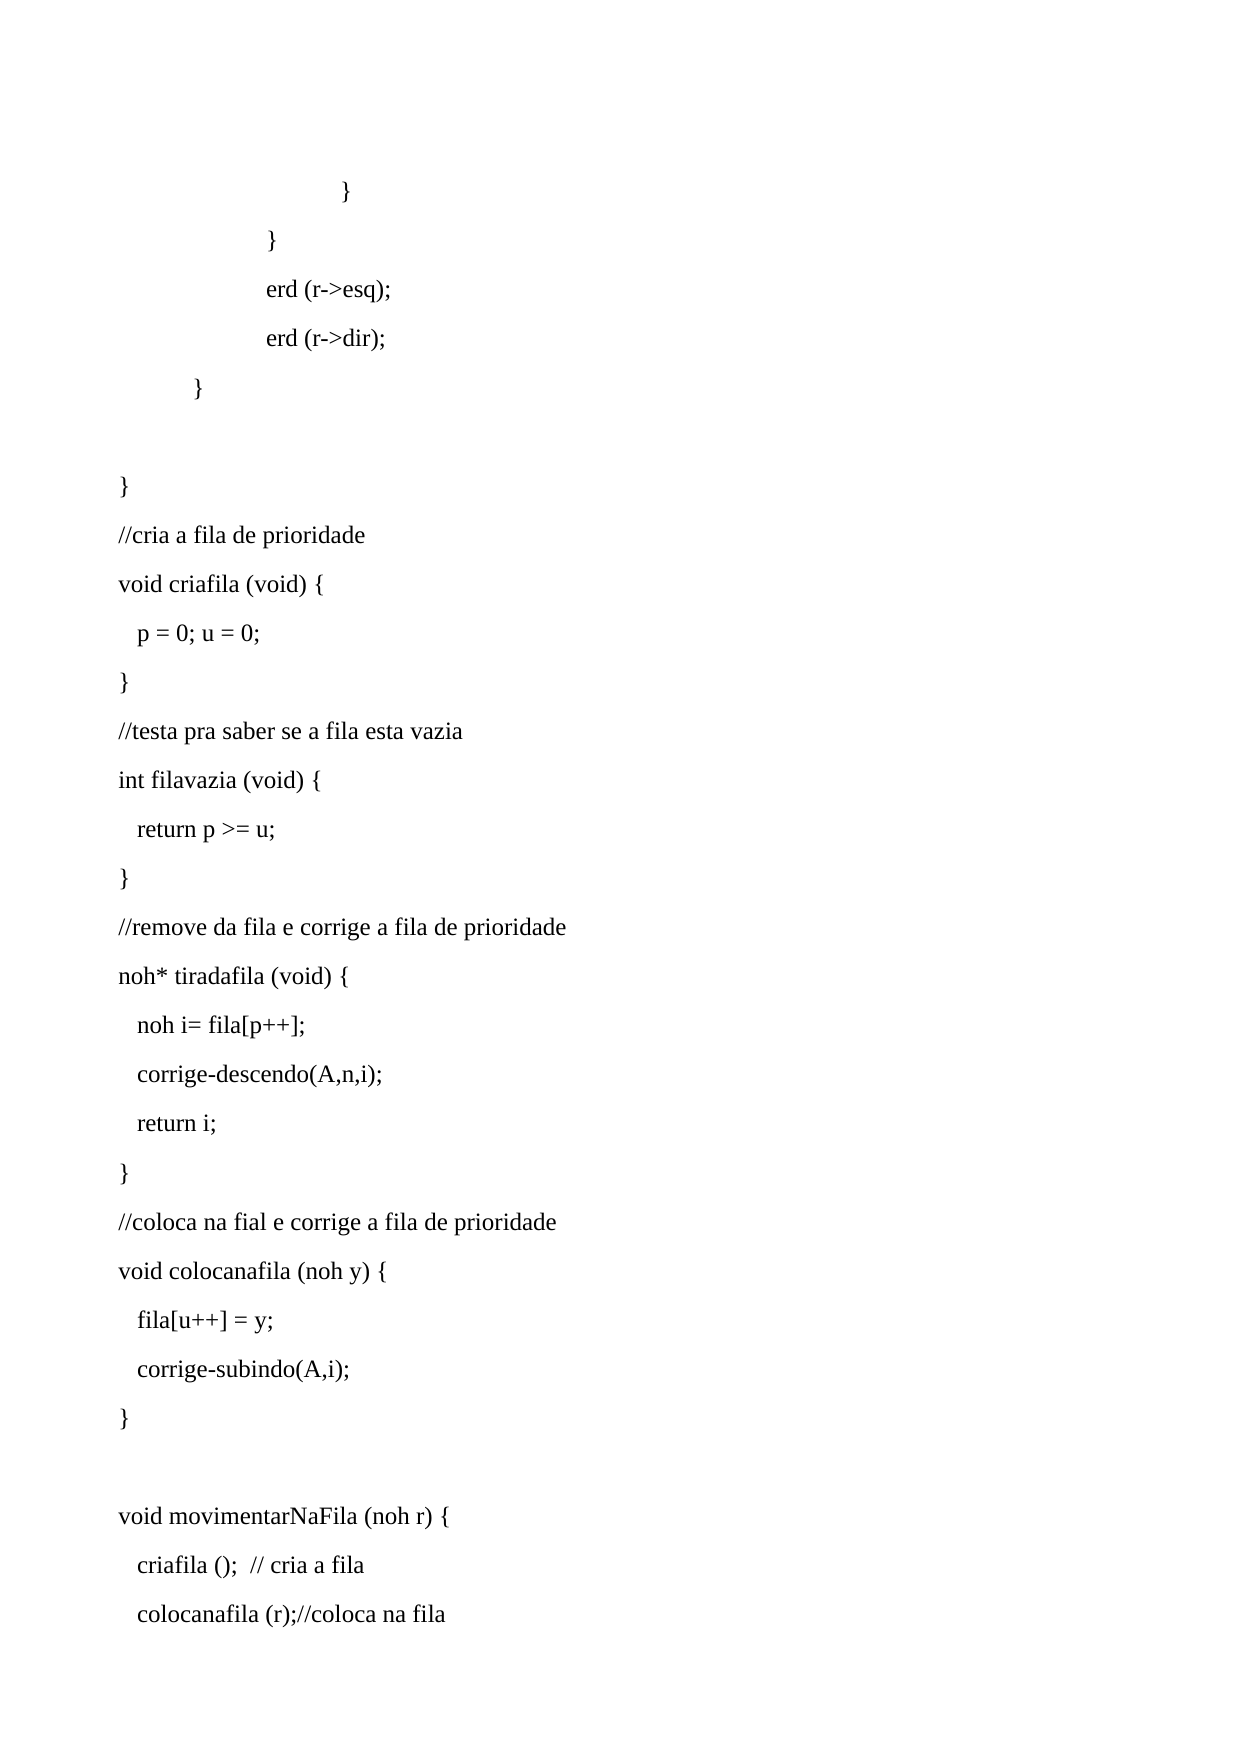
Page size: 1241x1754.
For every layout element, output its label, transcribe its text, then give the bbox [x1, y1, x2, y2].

text //cria a fila de prioridade [118, 520, 1122, 548]
text noh i= fila[p++]; [118, 1010, 1122, 1039]
text noh* tiradafila (void) { [118, 961, 1122, 990]
text //testa pra saber se a fila esta vazia [118, 716, 1122, 745]
text } [118, 1403, 1122, 1432]
text return i; [118, 1108, 1122, 1137]
text } [118, 225, 1122, 254]
text corrige-subindo(A,i); [118, 1354, 1122, 1383]
text //coloca na fial e corrige a fila de prioridade [118, 1207, 1122, 1235]
text return p >= u; [118, 814, 1122, 843]
text } [118, 176, 1122, 205]
text int filavazia (void) { [118, 765, 1122, 794]
text colocanafila (r);//coloca na fila [118, 1599, 1122, 1628]
text } [118, 863, 1122, 892]
text erd (r->esq); [118, 274, 1122, 303]
text } [118, 1158, 1122, 1186]
text erd (r->dir); [118, 323, 1122, 352]
text } [118, 667, 1122, 696]
text corrige-descendo(A,n,i); [118, 1059, 1122, 1088]
text } [118, 373, 1122, 401]
text void colocanafila (noh y) { [118, 1256, 1122, 1284]
text void movimentarNaFila (noh r) { [118, 1501, 1122, 1530]
text void criafila (void) { [118, 569, 1122, 598]
text criafila (); // cria a fila [118, 1550, 1122, 1579]
text fila[u++] = y; [118, 1305, 1122, 1333]
text } [118, 471, 1122, 499]
text p = 0; u = 0; [118, 618, 1122, 647]
text //remove da fila e corrige a fila de prioridade [118, 912, 1122, 941]
